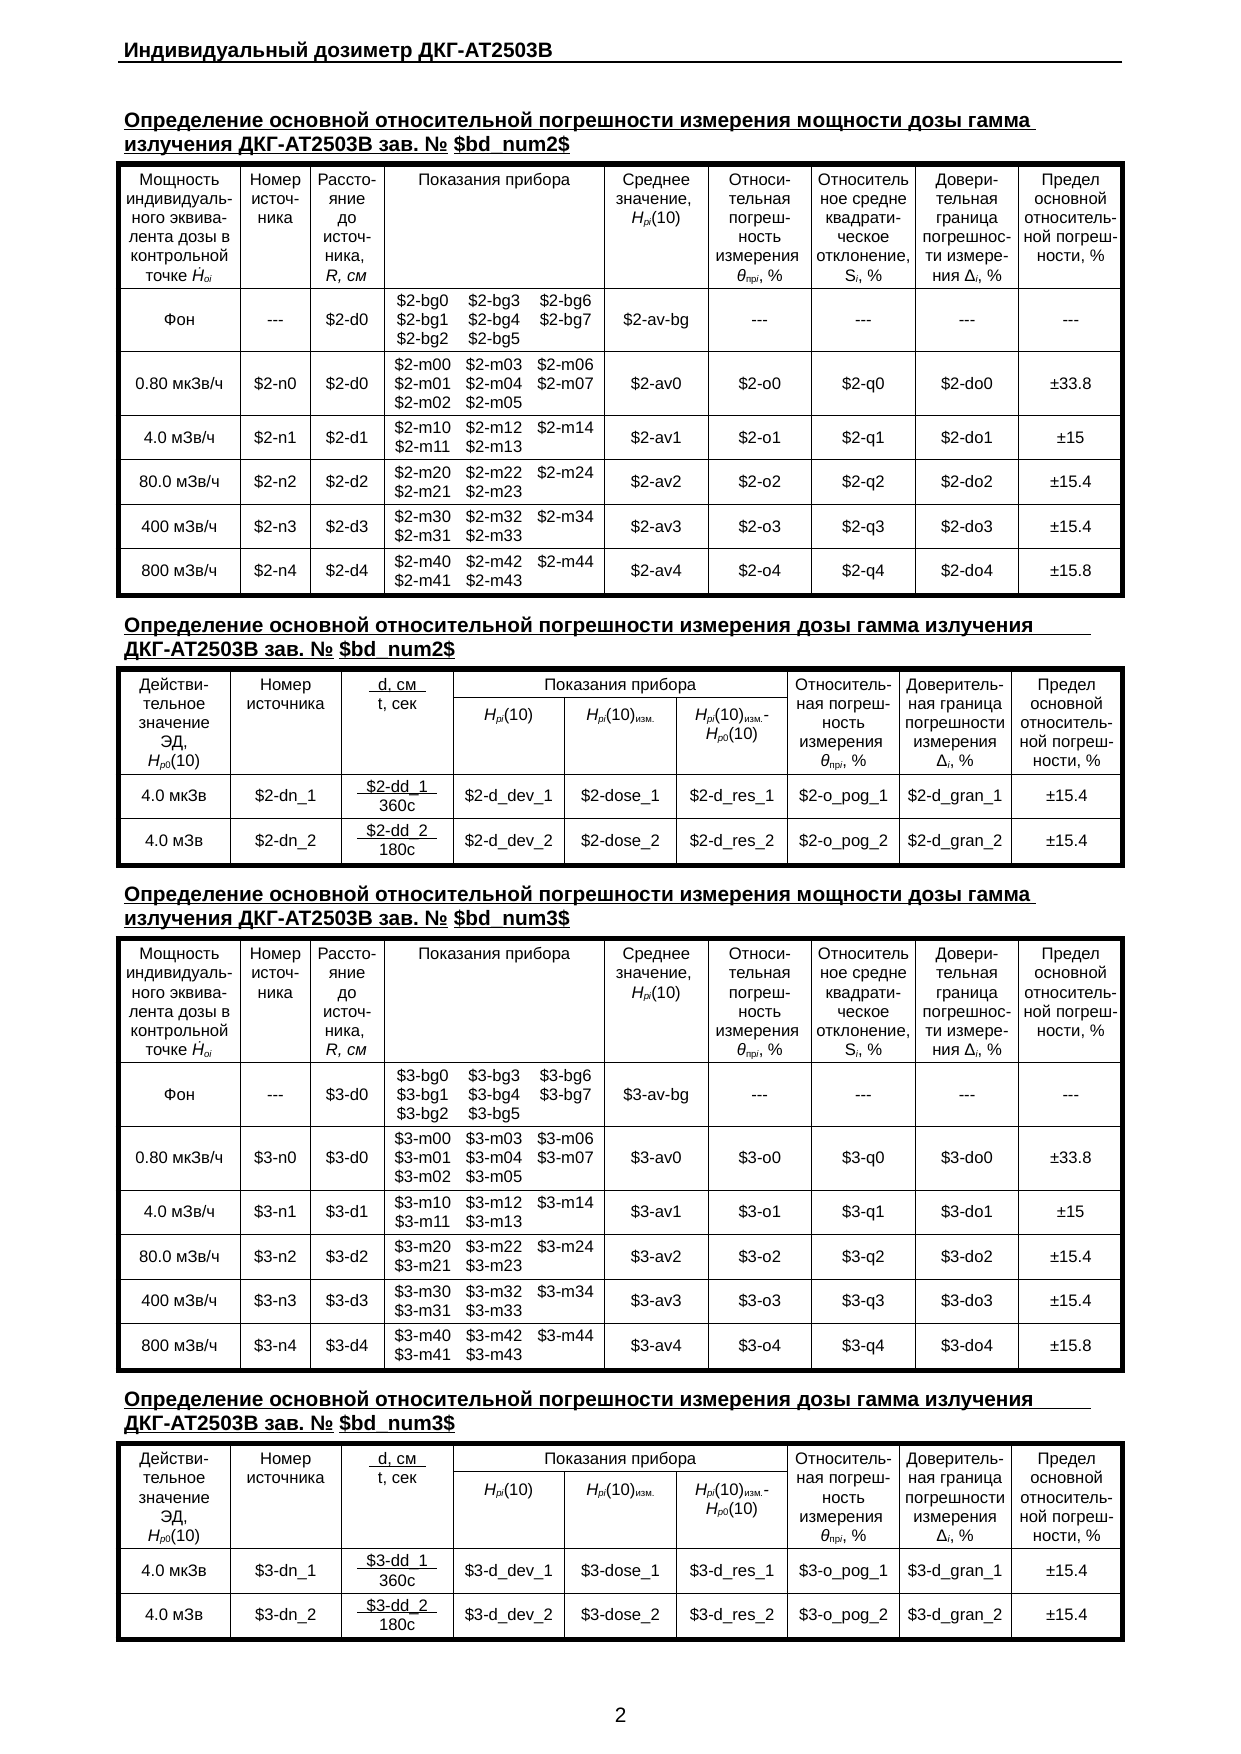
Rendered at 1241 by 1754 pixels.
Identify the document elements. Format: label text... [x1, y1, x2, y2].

table_cell 400 мЗв/ч [121, 505, 240, 548]
table_cell Довери-тельная граница погрешнос-ти измере-ния Δi, % [916, 167, 1018, 288]
table_cell $3-av2 [605, 1235, 708, 1278]
table_cell $2-d_dev_2 [454, 819, 564, 862]
table_cell 0.80 мкЗв/ч [121, 352, 240, 415]
table_cell ±33.8 [1019, 352, 1120, 415]
table_cell Относи-тельная погреш-ность измерения θпрi, % [709, 941, 811, 1062]
table_cell 4.0 мЗв [121, 819, 230, 862]
table_cell --- [812, 1063, 915, 1126]
table_header Определение основной относительной погрешности измерения дозы гамма излучения ДКГ-АТ2503B зав. № $bd_num2$ [118, 598, 1122, 666]
table_cell --- [241, 289, 310, 351]
table_cell $2-av1 [605, 416, 708, 459]
table_cell $3-m00 $3-m01 $3-m02 $3-m03 $3-m04 $3-m05 $3-m06 $3-m07 [385, 1127, 604, 1189]
table_cell ±15.4 [1019, 505, 1120, 548]
table_cell ±15.8 [1019, 1324, 1120, 1367]
table_cell Показания прибора [454, 1446, 787, 1471]
table_cell $2-q3 [812, 505, 915, 548]
table_cell ±15.4 [1012, 819, 1120, 862]
table_cell Номер источ-ника [241, 941, 310, 1062]
table_cell $2-o1 [709, 416, 811, 459]
table_cell Относительное средне квадрати-ческое отклонение, Si, % [812, 167, 915, 288]
table_cell $2-q1 [812, 416, 915, 459]
table_cell $2-av4 [605, 549, 708, 593]
table_cell $2-q4 [812, 549, 915, 593]
table_header Определение основной относительной погрешности измерения мощности дозы гамма излучения ДКГ-АТ2503B зав. № $bd_num3$ [118, 868, 1122, 936]
table_cell $3-d_dev_2 [454, 1594, 564, 1637]
table_cell Показания прибора [385, 167, 604, 288]
table_cell 0.80 мкЗв/ч [121, 1127, 240, 1189]
table_cell $2-n4 [241, 549, 310, 593]
table_cell $3-d4 [311, 1324, 384, 1367]
table_cell $2-av3 [605, 505, 708, 548]
table_cell 4.0 мЗв [121, 1594, 230, 1637]
table_cell $3-o_pog_1 [788, 1549, 899, 1592]
table_cell $3-d_gran_1 [900, 1549, 1011, 1592]
table_cell 800 мЗв/ч [121, 1324, 240, 1367]
table_cell $2-m00 $2-m01 $2-m02 $2-m03 $2-m04 $2-m05 $2-m06 $2-m07 [385, 352, 604, 415]
table_cell $3-dn_2 [231, 1594, 341, 1637]
table_cell $3-dn_1 [231, 1549, 341, 1592]
table_cell $2-o3 [709, 505, 811, 548]
table_cell $3-d1 [311, 1191, 384, 1234]
table_cell $2-dd_2 180c [342, 819, 453, 862]
table_cell --- [241, 1063, 310, 1126]
table_cell $2-do1 [916, 416, 1018, 459]
table_cell $3-do2 [916, 1235, 1018, 1278]
table_cell $2-dose_1 [565, 775, 676, 818]
table_cell 4.0 мЗв/ч [121, 416, 240, 459]
table_cell Показания прибора [454, 672, 787, 697]
table_cell $3-q4 [812, 1324, 915, 1367]
table_cell --- [1019, 289, 1120, 351]
table_cell Относитель-ная погреш-ность измерения θпрi, % [788, 672, 899, 773]
table_cell Мощность индивидуаль-ного эквива-лента дозы в контрольной точке Ḣoi [121, 167, 240, 288]
table_cell $2-d_gran_2 [900, 819, 1011, 862]
table_cell $2-d_res_1 [677, 775, 787, 818]
table_cell $3-m10 $3-m11 $3-m12 $3-m13 $3-m14 [385, 1191, 604, 1234]
table_cell $2-d1 [311, 416, 384, 459]
table_cell 4.0 мкЗв [121, 775, 230, 818]
table_cell $3-bg0 $3-bg1 $3-bg2 $3-bg3 $3-bg4 $3-bg5 $3-bg6 $3-bg7 [385, 1063, 604, 1126]
table_cell $2-n2 [241, 460, 310, 504]
table_cell $2-o_pog_2 [788, 819, 899, 862]
table_cell 80.0 мЗв/ч [121, 460, 240, 504]
table_cell $2-do4 [916, 549, 1018, 593]
table_cell $3-n3 [241, 1280, 310, 1323]
table_cell 400 мЗв/ч [121, 1280, 240, 1323]
table_cell $3-m30 $3-m31 $3-m32 $3-m33 $3-m34 [385, 1280, 604, 1323]
table_cell $3-n1 [241, 1191, 310, 1234]
table_cell d, см t, сек [342, 672, 453, 773]
table_cell ±15 [1019, 416, 1120, 459]
table_cell ±15.4 [1012, 1549, 1120, 1592]
table_cell $3-do3 [916, 1280, 1018, 1323]
table_header Определение основной относительной погрешности измерения мощности дозы гамма излучения ДКГ-АТ2503B зав. № $bd_num2$ [118, 93, 1122, 161]
table_cell ±15.4 [1019, 1235, 1120, 1278]
table_cell $2-av-bg [605, 289, 708, 351]
table_cell 4.0 мкЗв [121, 1549, 230, 1592]
table_cell Предел основной относитель-ной погреш-ности, % [1019, 941, 1120, 1062]
table_cell --- [1019, 1063, 1120, 1126]
table_cell $2-do0 [916, 352, 1018, 415]
table_cell ±33.8 [1019, 1127, 1120, 1189]
table_cell $2-dn_2 [231, 819, 341, 862]
table_cell 4.0 мЗв/ч [121, 1191, 240, 1234]
table_cell $3-av0 [605, 1127, 708, 1189]
table_cell Предел основной относитель-ной погреш-ности, % [1019, 167, 1120, 288]
table_cell 800 мЗв/ч [121, 549, 240, 593]
table_cell Фон [121, 1063, 240, 1126]
table_cell Фон [121, 289, 240, 351]
table_cell $2-o2 [709, 460, 811, 504]
table_cell $3-o_pog_2 [788, 1594, 899, 1637]
table_cell $3-d2 [311, 1235, 384, 1278]
table_cell Hpi(10) [454, 1472, 564, 1548]
table_cell $2-d0 [311, 289, 384, 351]
table_cell $3-av3 [605, 1280, 708, 1323]
table_cell $2-o0 [709, 352, 811, 415]
table_cell Среднее значение, Hpi(10) [605, 167, 708, 288]
table_cell $2-n1 [241, 416, 310, 459]
table_cell $2-bg0 $2-bg1 $2-bg2 $2-bg3 $2-bg4 $2-bg5 $2-bg6 $2-bg7 [385, 289, 604, 351]
table_cell $3-av1 [605, 1191, 708, 1234]
table_cell Рассто-яние до источ-ника, R, см [311, 167, 384, 288]
table_cell Номер источника [231, 1446, 341, 1548]
table_cell Довери-тельная граница погрешнос-ти измере-ния Δi, % [916, 941, 1018, 1062]
table_cell $2-n0 [241, 352, 310, 415]
table_cell Рассто-яние до источ-ника, R, см [311, 941, 384, 1062]
table_cell $2-q0 [812, 352, 915, 415]
table_cell $3-av-bg [605, 1063, 708, 1126]
table_cell $2-av2 [605, 460, 708, 504]
table_cell Мощность индивидуаль-ного эквива-лента дозы в контрольной точке Ḣoi [121, 941, 240, 1062]
table_cell $2-dd_1 360c [342, 775, 453, 818]
table_cell $3-dose_1 [565, 1549, 676, 1592]
table_cell Hpi(10)изм.-Hp0(10) [677, 698, 787, 773]
table_cell $3-o4 [709, 1324, 811, 1367]
table_cell $2-do3 [916, 505, 1018, 548]
table_cell Предел основной относитель-ной погреш-ности, % [1012, 672, 1120, 773]
table_cell d, см t, сек [342, 1446, 453, 1548]
table_cell ±15.4 [1012, 1594, 1120, 1637]
table_cell $3-do0 [916, 1127, 1018, 1189]
table_cell $2-m40 $2-m41 $2-m42 $2-m43 $2-m44 [385, 549, 604, 593]
table_header Определение основной относительной погрешности измерения дозы гамма излучения ДКГ-АТ2503B зав. № $bd_num3$ [118, 1373, 1122, 1441]
table_cell Hpi(10)изм.-Hp0(10) [677, 1472, 787, 1548]
table_cell $2-av0 [605, 352, 708, 415]
table_cell $3-d0 [311, 1127, 384, 1189]
table_cell ±15.4 [1019, 460, 1120, 504]
table_cell $2-m10 $2-m11 $2-m12 $2-m13 $2-m14 [385, 416, 604, 459]
table_cell --- [709, 1063, 811, 1126]
table_cell Относитель-ная погреш-ность измерения θпрi, % [788, 1446, 899, 1548]
table_cell $2-d_res_2 [677, 819, 787, 862]
table_cell $3-do1 [916, 1191, 1018, 1234]
table_cell Номер источ-ника [241, 167, 310, 288]
table_cell --- [916, 1063, 1018, 1126]
table_cell --- [916, 289, 1018, 351]
table_cell $2-dn_1 [231, 775, 341, 818]
table_cell --- [709, 289, 811, 351]
table_cell $2-d3 [311, 505, 384, 548]
table_cell Действи-тельное значение ЭД, Hp0(10) [121, 1446, 230, 1548]
table_cell Относи-тельная погреш-ность измерения θпрi, % [709, 167, 811, 288]
table_cell $2-o4 [709, 549, 811, 593]
table_cell $2-m30 $2-m31 $2-m32 $2-m33 $2-m34 [385, 505, 604, 548]
table_cell $3-d_res_1 [677, 1549, 787, 1592]
table_cell $3-o1 [709, 1191, 811, 1234]
table_cell $3-m20 $3-m21 $3-m22 $3-m23 $3-m24 [385, 1235, 604, 1278]
table_cell $3-q3 [812, 1280, 915, 1323]
table_cell $3-dd_2 180c [342, 1594, 453, 1637]
table_cell $3-q1 [812, 1191, 915, 1234]
table_cell Показания прибора [385, 941, 604, 1062]
table_cell ±15 [1019, 1191, 1120, 1234]
table_cell ±15.8 [1019, 549, 1120, 593]
table_cell $3-do4 [916, 1324, 1018, 1367]
table_cell $3-d_dev_1 [454, 1549, 564, 1592]
table_cell $3-q0 [812, 1127, 915, 1189]
table_cell Относительное средне квадрати-ческое отклонение, Si, % [812, 941, 915, 1062]
table_cell $3-dd_1 360c [342, 1549, 453, 1592]
table_cell Доверитель-ная граница погрешности измерения Δi, % [900, 672, 1011, 773]
table_cell $2-d2 [311, 460, 384, 504]
table_cell Hpi(10)изм. [565, 698, 676, 773]
table_cell $3-n4 [241, 1324, 310, 1367]
table_cell $2-q2 [812, 460, 915, 504]
table_cell $2-dose_2 [565, 819, 676, 862]
table_cell --- [812, 289, 915, 351]
table_cell $3-o0 [709, 1127, 811, 1189]
table_cell $2-d0 [311, 352, 384, 415]
table_cell $3-d0 [311, 1063, 384, 1126]
table_cell ±15.4 [1012, 775, 1120, 818]
table_cell $2-d4 [311, 549, 384, 593]
table_cell $3-m40 $3-m41 $3-m42 $3-m43 $3-m44 [385, 1324, 604, 1367]
table_cell $3-n0 [241, 1127, 310, 1189]
table_cell Hpi(10) [454, 698, 564, 773]
table_cell ±15.4 [1019, 1280, 1120, 1323]
table_cell $3-d_res_2 [677, 1594, 787, 1637]
table_cell $2-n3 [241, 505, 310, 548]
table_cell $3-av4 [605, 1324, 708, 1367]
table_cell 80.0 мЗв/ч [121, 1235, 240, 1278]
table_cell $2-o_pog_1 [788, 775, 899, 818]
table_cell Hpi(10)изм. [565, 1472, 676, 1548]
table_cell Действи-тельное значение ЭД, Hp0(10) [121, 672, 230, 773]
table_cell Доверитель-ная граница погрешности измерения Δi, % [900, 1446, 1011, 1548]
table_cell $2-d_dev_1 [454, 775, 564, 818]
table_cell Предел основной относитель-ной погреш-ности, % [1012, 1446, 1120, 1548]
table_cell $2-do2 [916, 460, 1018, 504]
table_cell $3-o3 [709, 1280, 811, 1323]
table_cell $2-d_gran_1 [900, 775, 1011, 818]
table_cell $3-dose_2 [565, 1594, 676, 1637]
table_cell Номер источника [231, 672, 341, 773]
table_cell $3-d_gran_2 [900, 1594, 1011, 1637]
table_cell $3-n2 [241, 1235, 310, 1278]
table_cell Среднее значение, Hpi(10) [605, 941, 708, 1062]
table_cell $3-d3 [311, 1280, 384, 1323]
table_cell $3-q2 [812, 1235, 915, 1278]
table_cell $3-o2 [709, 1235, 811, 1278]
table_cell $2-m20 $2-m21 $2-m22 $2-m23 $2-m24 [385, 460, 604, 504]
